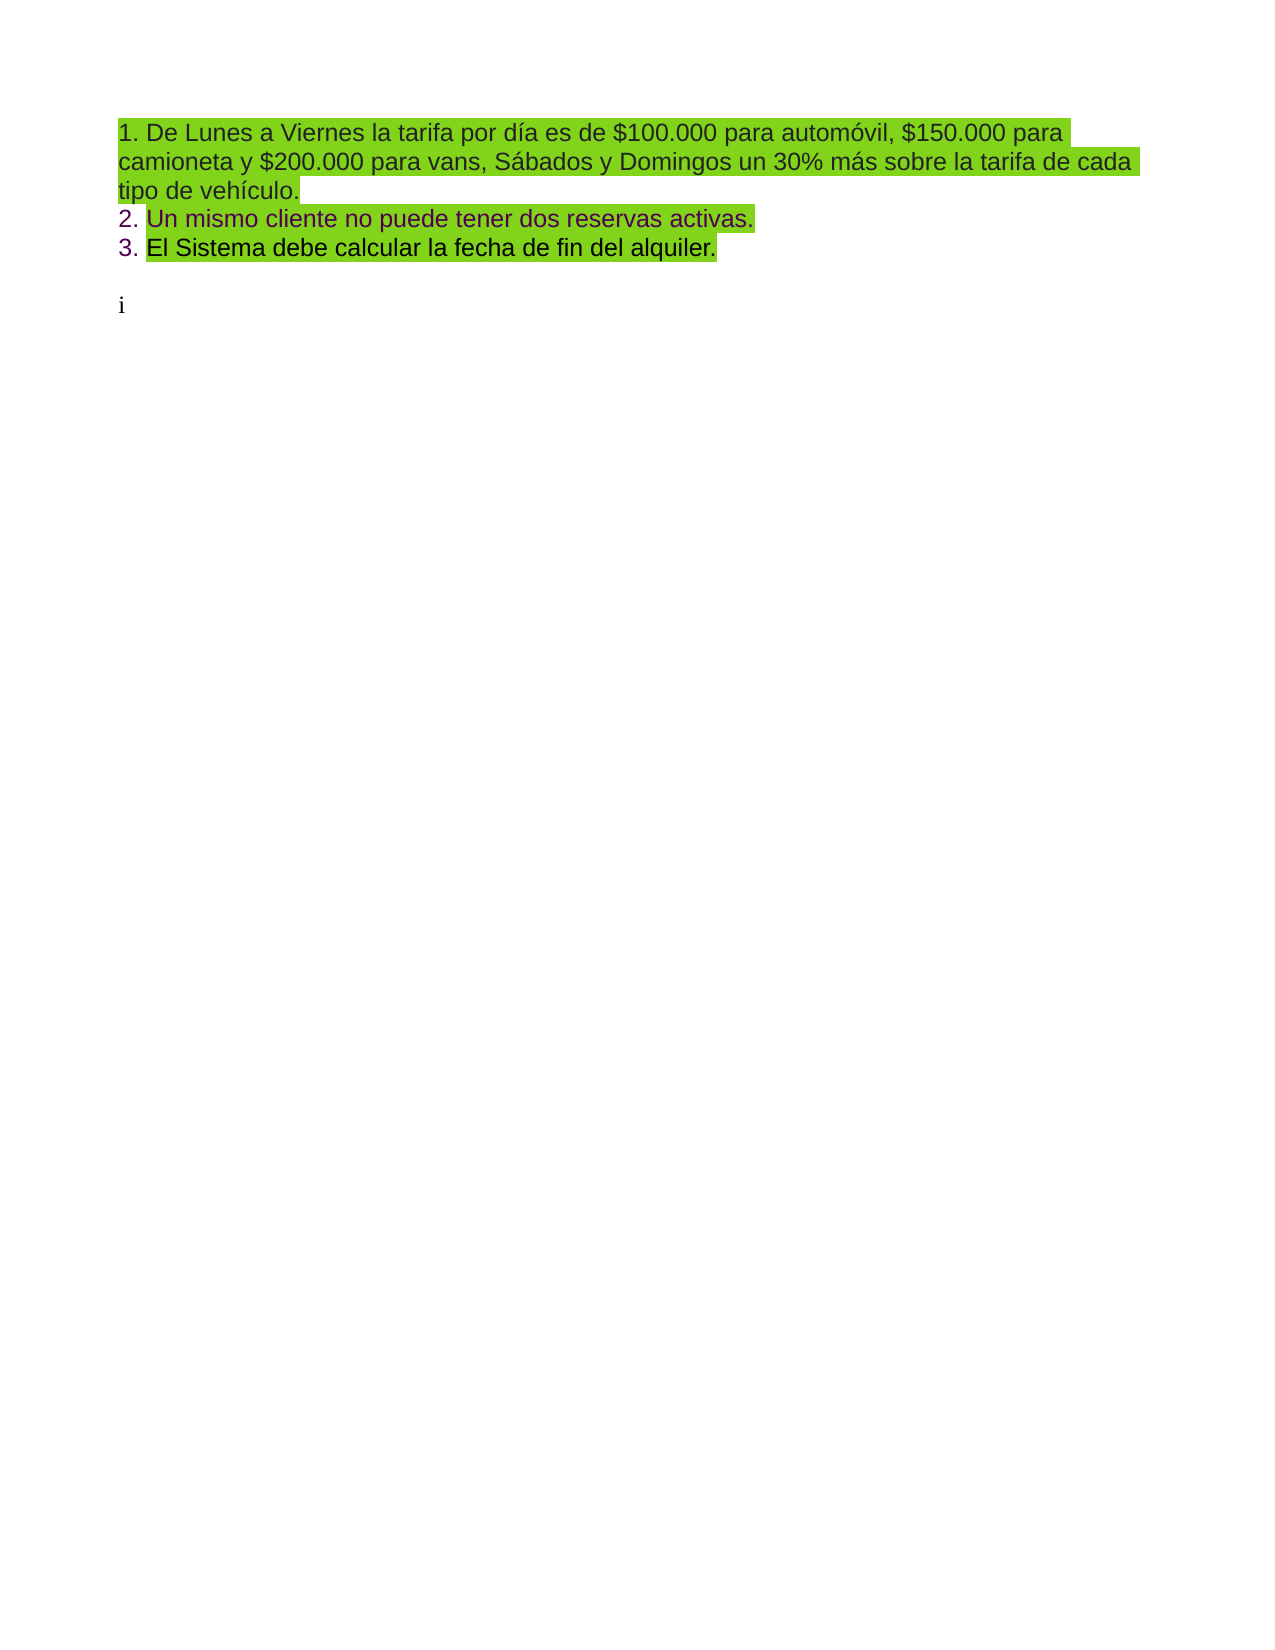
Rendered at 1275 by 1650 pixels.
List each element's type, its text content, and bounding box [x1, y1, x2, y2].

text 1. De Lunes a Viernes la tarifa por día es de $100.000 para automóvil, $150.000 para camioneta y $200.000 para vans, Sábados y Domingos un 30% más sobre la tarifa de cada tipo de vehículo. 2. Un mismo cliente no puede tener dos reservas activas. 3. El Sistema debe calcular la fecha de fin del alquiler. [118, 118, 1157, 262]
text i [118, 291, 1157, 319]
